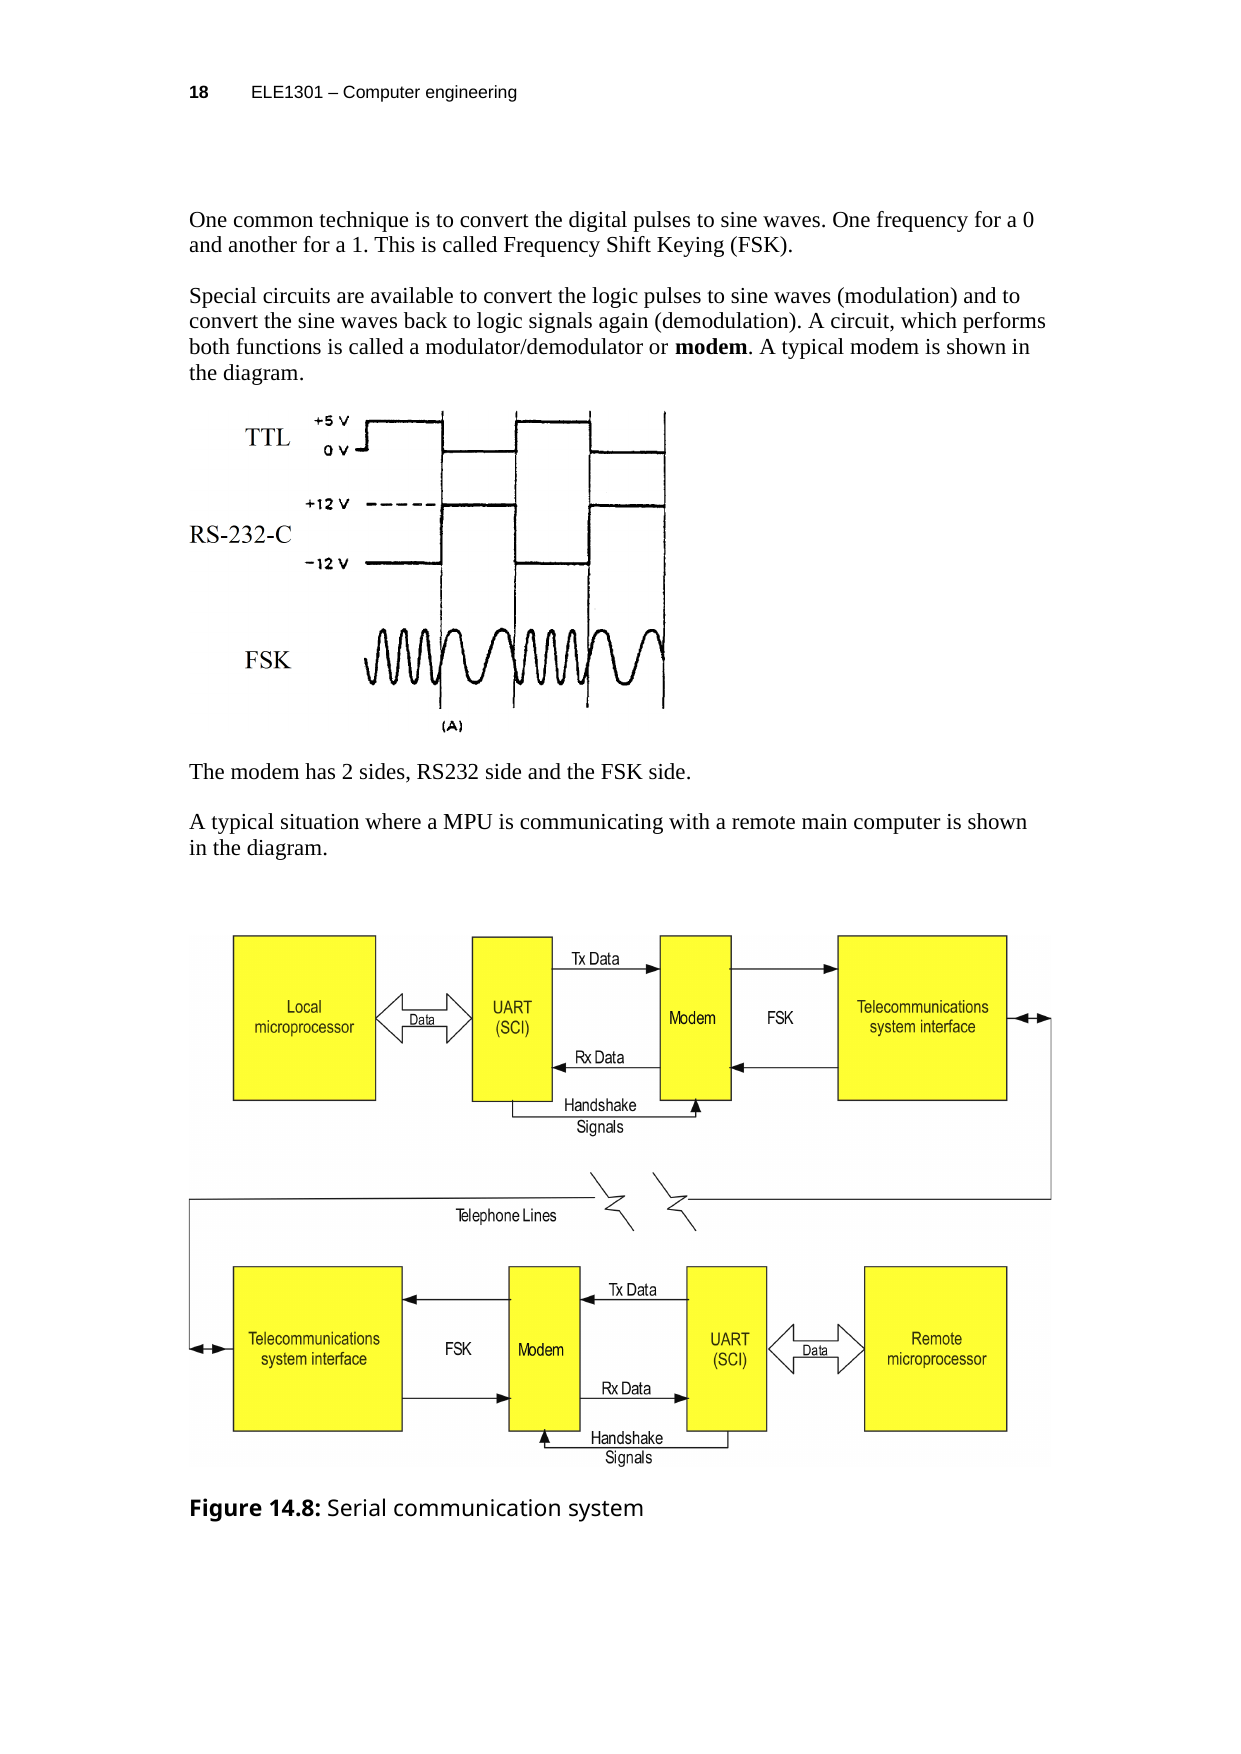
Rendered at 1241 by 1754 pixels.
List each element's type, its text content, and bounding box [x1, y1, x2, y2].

picture [188, 935, 1052, 1467]
text One common technique is to convert the digital pulses to sine waves. One frequency for a 0 and another for a 1. This is called Frequency Shift Keying (FSK). [189, 207, 1051, 258]
text Special circuits are available to convert the logic pulses to sine waves (modulation) and to convert the sine waves back to logic signals again (demodulation). A circuit, which performs both functions is called a modulator/demodulator or modem. A typical modem is shown in the diagram. [189, 283, 1051, 385]
picture [188, 410, 668, 734]
text Figure 14.8: Serial communication system [189, 1492, 1051, 1523]
text The modem has 2 sides, RS232 side and the FSK side. [189, 759, 1051, 784]
text A typical situation where a MPU is communicating with a remote main computer is shown in the diagram. [189, 809, 1051, 860]
